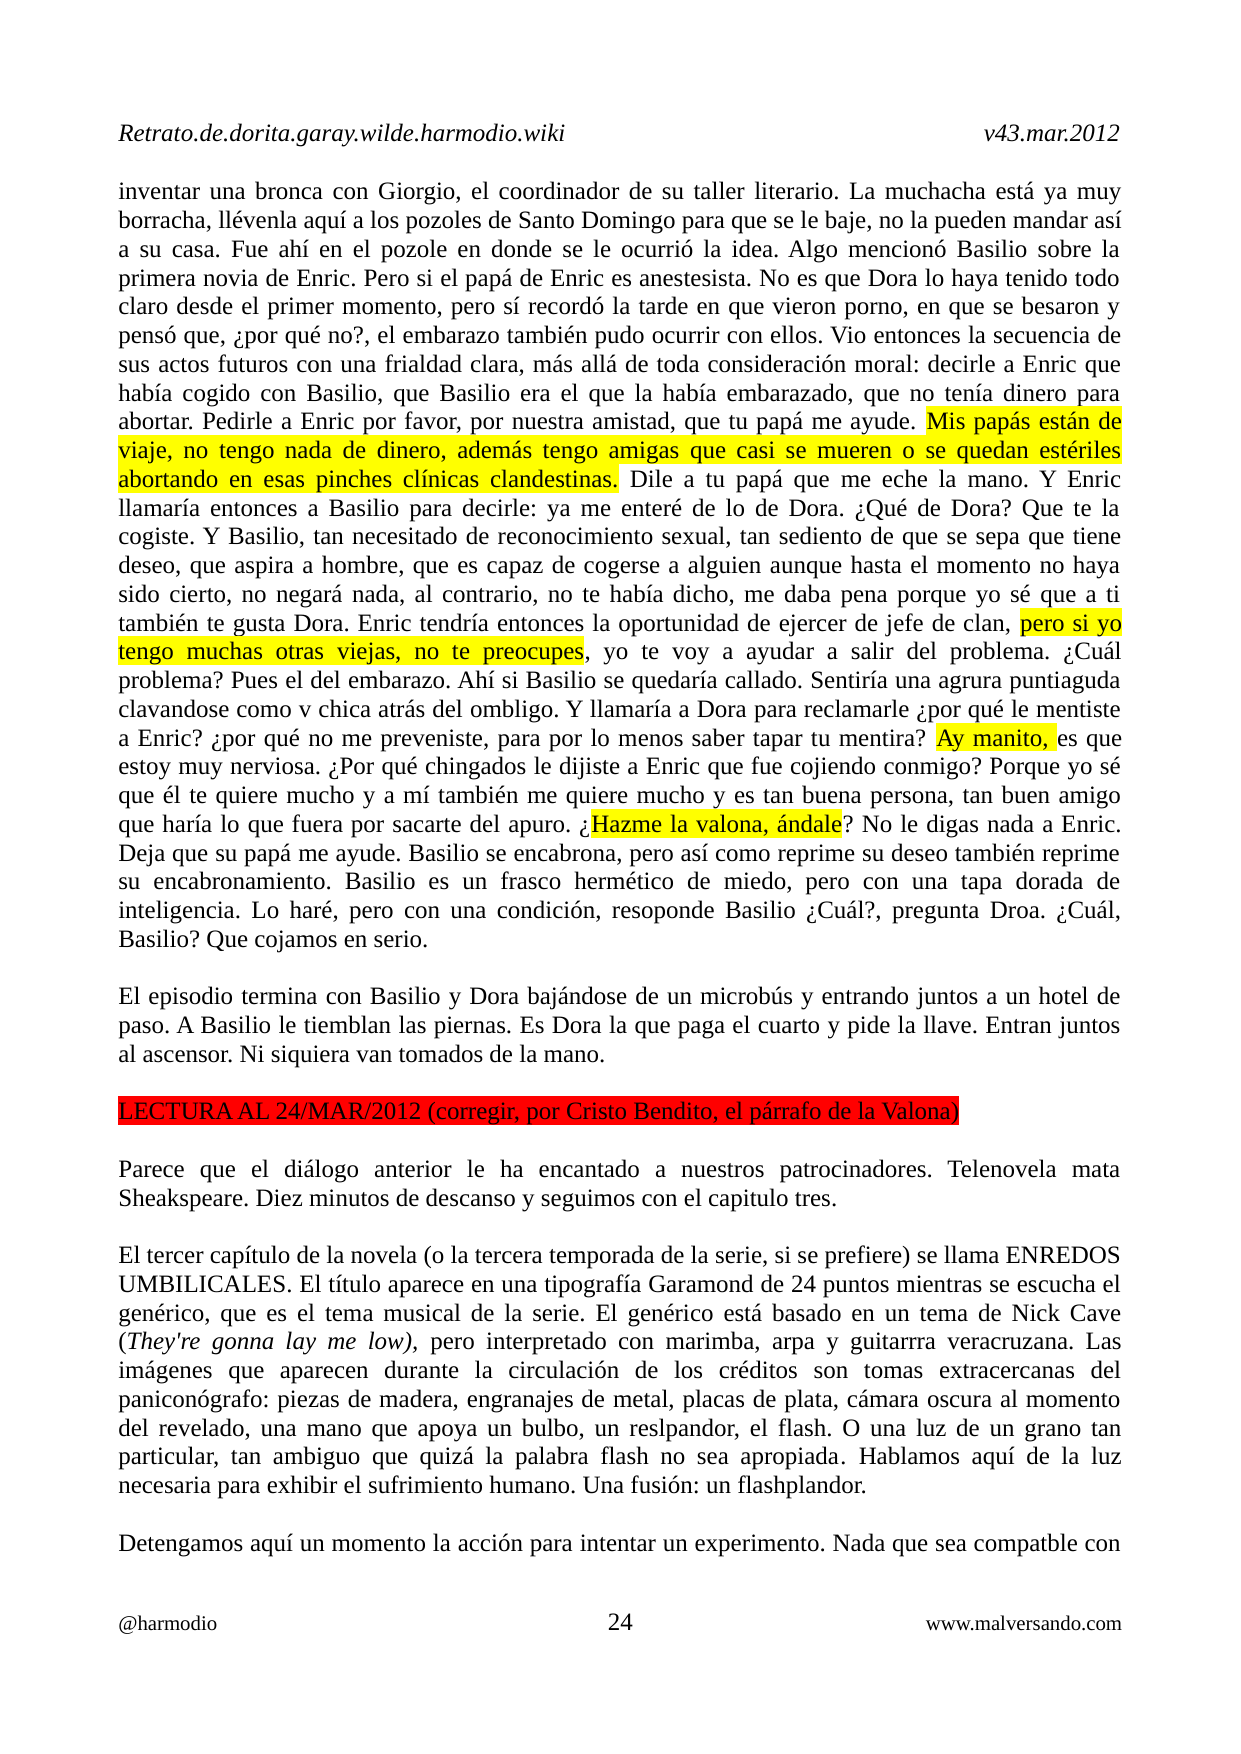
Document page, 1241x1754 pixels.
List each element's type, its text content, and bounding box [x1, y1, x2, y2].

text Parece que el diálogo anterior le ha encantado a nuestros patrocinadores. Telenovela mata Sheakspeare. Diez minutos de descanso y seguimos con el capitulo tres. [118, 1154, 1122, 1211]
text inventar una bronca con Giorgio, el coordinador de su taller literario. La muchacha está ya muy borracha, llévenla aquí a los pozoles de Santo Domingo para que se le baje, no la pueden mandar así a su casa. Fue ahí en el pozole en donde se le ocurrió la idea. Algo mencionó Basilio sobre la primera novia de Enric. Pero si el papá de Enric es anestesista. No es que Dora lo haya tenido todo claro desde el primer momento, pero sí recordó la tarde en que vieron porno, en que se besaron y pensó que, ¿por qué no?, el embarazo también pudo ocurrir con ellos. Vio entonces la secuencia de sus actos futuros con una frialdad clara, más allá de toda consideración moral: decirle a Enric que había cogido con Basilio, que Basilio era el que la había embarazado, que no tenía dinero para abortar. Pedirle a Enric por favor, por nuestra amistad, que tu papá me ayude. Mis papás están de viaje, no tengo nada de dinero, además tengo amigas que casi se mueren o se quedan estériles abortando en esas pinches clínicas clandestinas. Dile a tu papá que me eche la mano. Y Enric llamaría entonces a Basilio para decirle: ya me enteré de lo de Dora. ¿Qué de Dora? Que te la cogiste. Y Basilio, tan necesitado de reconocimiento sexual, tan sediento de que se sepa que tiene deseo, que aspira a hombre, que es capaz de cogerse a alguien aunque hasta el momento no haya sido cierto, no negará nada, al contrario, no te había dicho, me daba pena porque yo sé que a ti también te gusta Dora. Enric tendría entonces la oportunidad de ejercer de jefe de clan, pero si yo tengo muchas otras viejas, no te preocupes, yo te voy a ayudar a salir del problema. ¿Cuál problema? Pues el del embarazo. Ahí si Basilio se quedaría callado. Sentiría una agrura puntiaguda clavandose como v chica atrás del ombligo. Y llamaría a Dora para reclamarle ¿por qué le mentiste a Enric? ¿por qué no me preveniste, para por lo menos saber tapar tu mentira? Ay manito, es que estoy muy nerviosa. ¿Por qué chingados le dijiste a Enric que fue cojiendo conmigo? Porque yo sé que él te quiere mucho y a mí también me quiere mucho y es tan buena persona, tan buen amigo que haría lo que fuera por sacarte del apuro. ¿Hazme la valona, ándale? No le digas nada a Enric. Deja que su papá me ayude. Basilio se encabrona, pero así como reprime su deseo también reprime su encabronamiento. Basilio es un frasco hermético de miedo, pero con una tapa dorada de inteligencia. Lo haré, pero con una condición, resoponde Basilio ¿Cuál?, pregunta Droa. ¿Cuál, Basilio? Que cojamos en serio. [118, 176, 1122, 953]
text LECTURA AL 24/MAR/2012 (corregir, por Cristo Bendito, el párrafo de la Valona) [118, 1096, 1122, 1125]
text El tercer capítulo de la novela (o la tercera temporada de la serie, si se prefiere) se llama ENREDOS UMBILICALES. El título aparece en una tipografía Garamond de 24 puntos mientras se escucha el genérico, que es el tema musical de la serie. El genérico está basado en un tema de Nick Cave (They're gonna lay me low), pero interpretado con marimba, arpa y guitarrra veracruzana. Las imágenes que aparecen durante la circulación de los créditos son tomas extracercanas del paniconógrafo: piezas de madera, engranajes de metal, placas de plata, cámara oscura al momento del revelado, una mano que apoya un bulbo, un reslpandor, el flash. O una luz de un grano tan particular, tan ambiguo que quizá la palabra flash no sea apropiada. Hablamos aquí de la luz necesaria para exhibir el sufrimiento humano. Una fusión: un flashplandor. [118, 1240, 1122, 1499]
text El episodio termina con Basilio y Dora bajándose de un microbús y entrando juntos a un hotel de paso. A Basilio le tiemblan las piernas. Es Dora la que paga el cuarto y pide la llave. Entran juntos al ascensor. Ni siquiera van tomados de la mano. [118, 981, 1122, 1068]
text Detengamos aquí un momento la acción para intentar un experimento. Nada que sea compatble con [118, 1528, 1122, 1556]
